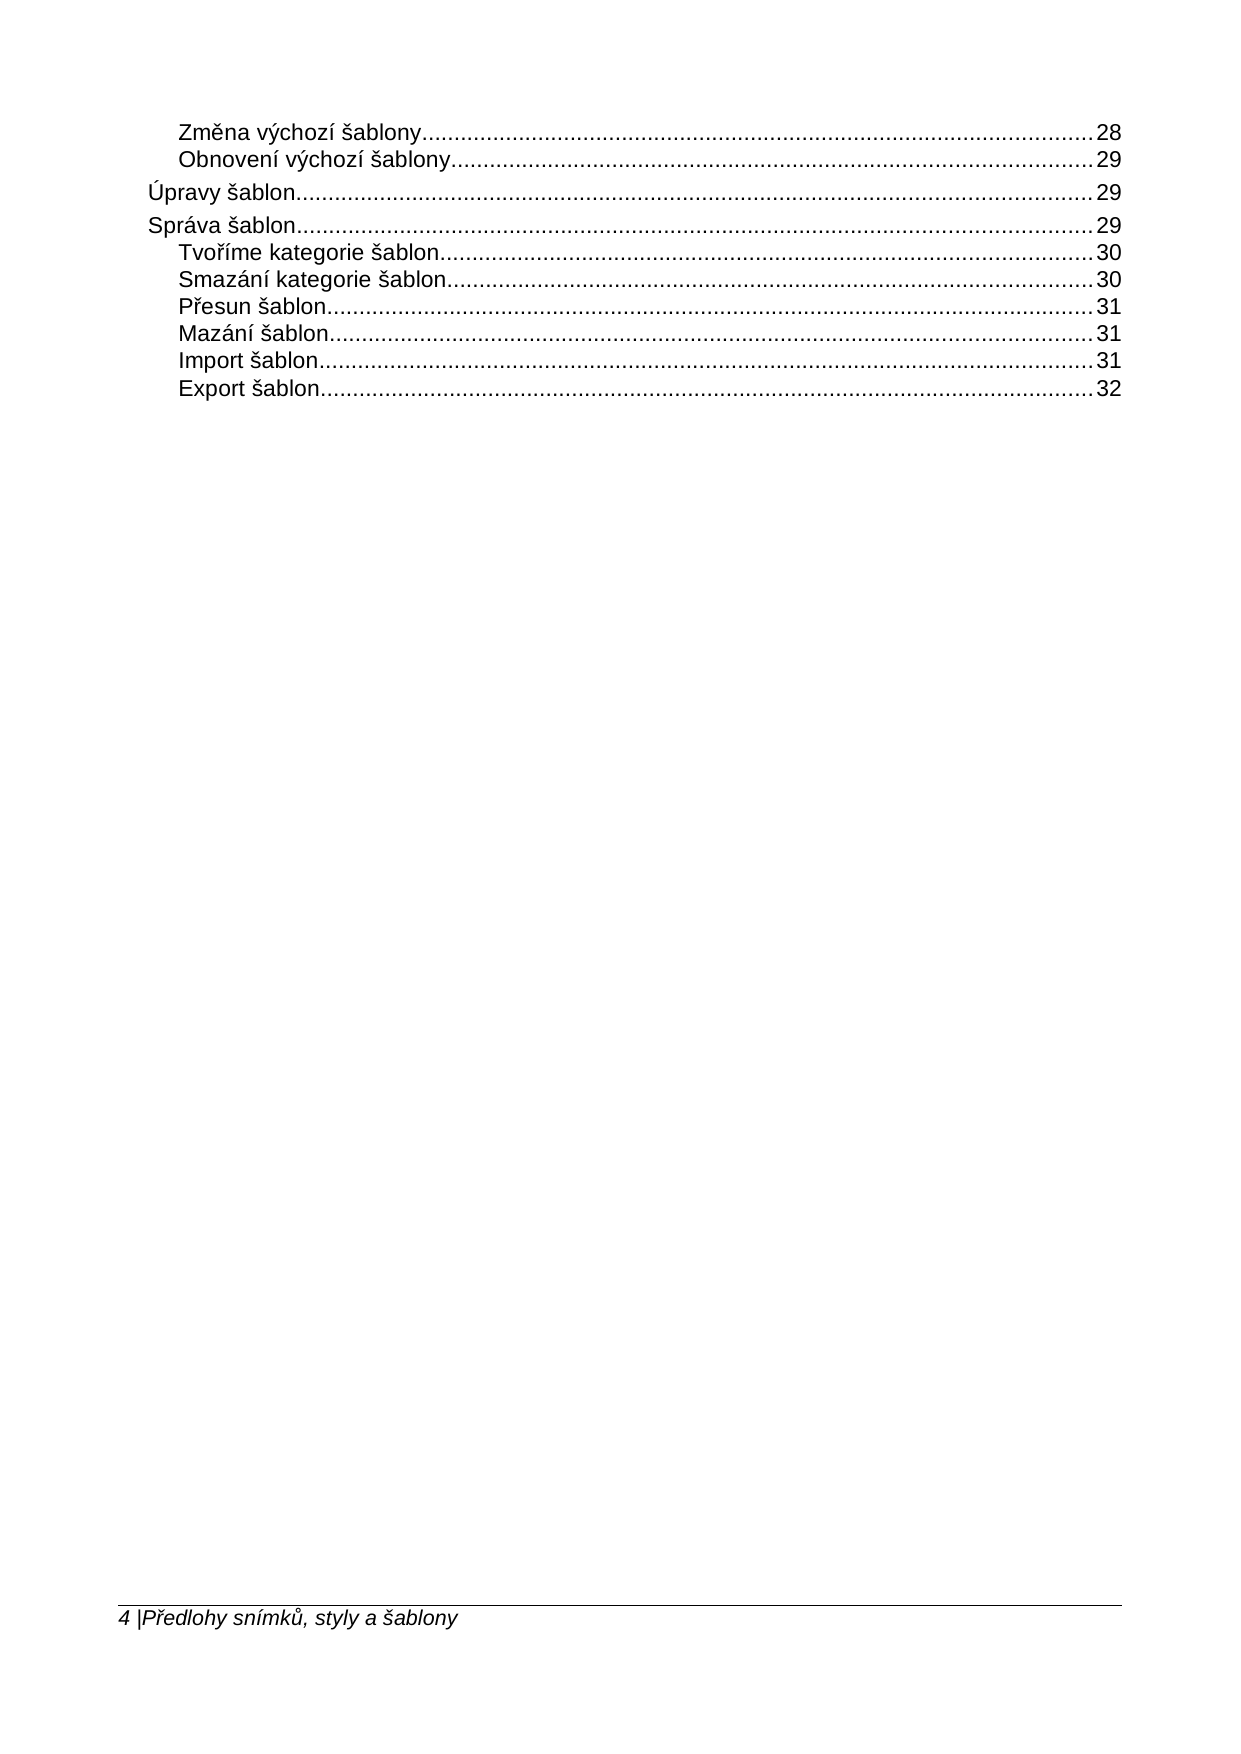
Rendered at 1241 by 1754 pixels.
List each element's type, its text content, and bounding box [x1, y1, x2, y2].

text Mazání šablon 31 [178, 320, 1122, 347]
text Správa šablon 29 [148, 211, 1122, 238]
text Import šablon 31 [178, 347, 1122, 374]
text Úpravy šablon 29 [148, 178, 1122, 205]
text Smazání kategorie šablon 30 [178, 266, 1122, 293]
text Export šablon 32 [178, 374, 1122, 401]
text Tvoříme kategorie šablon 30 [178, 238, 1122, 266]
text Přesun šablon 31 [178, 293, 1122, 320]
text Změna výchozí šablony 28 [178, 118, 1122, 145]
text Obnovení výchozí šablony 29 [178, 145, 1122, 172]
